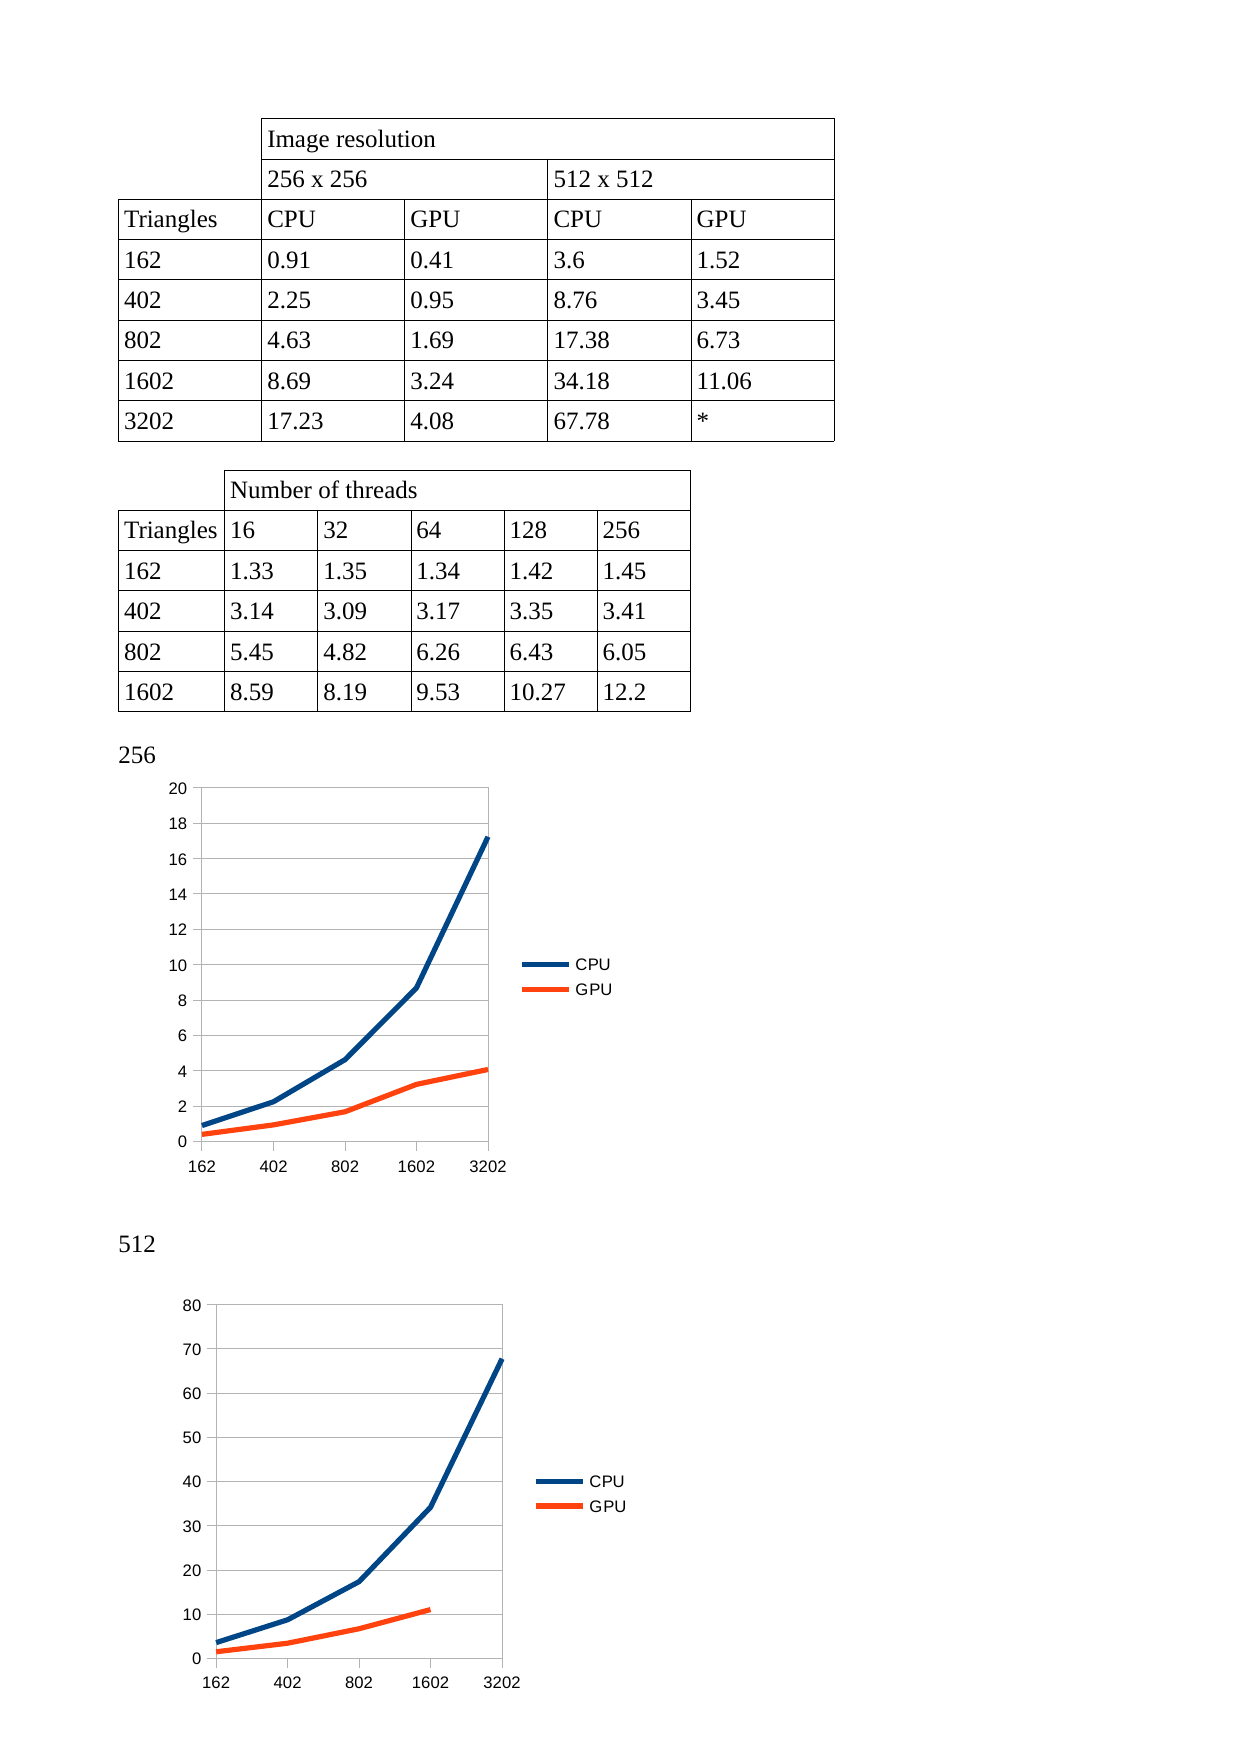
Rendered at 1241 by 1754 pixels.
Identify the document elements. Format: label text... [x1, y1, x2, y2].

table_cell 3.45 [692, 280, 834, 320]
table_cell 8.76 [548, 280, 691, 320]
table_cell 6.73 [692, 321, 834, 360]
table_cell 3.14 [225, 591, 317, 631]
table_cell 1602 [119, 672, 224, 711]
table_cell 6.05 [598, 632, 690, 671]
table_cell 8.59 [225, 672, 317, 711]
table_cell CPU [262, 200, 404, 239]
table_cell 128 [505, 511, 597, 550]
table_cell 4.08 [405, 401, 547, 441]
table_cell 4.63 [262, 321, 404, 360]
table_cell 3.17 [412, 591, 504, 631]
table_cell 3.24 [405, 361, 547, 400]
table_cell 802 [119, 321, 261, 360]
table_cell Triangles [119, 511, 224, 550]
table_cell 0.91 [262, 240, 404, 279]
table_cell 1.45 [598, 551, 690, 590]
table_cell 1.52 [692, 240, 834, 279]
table_cell 162 [119, 240, 261, 279]
table_cell 162 [119, 551, 224, 590]
table_cell 11.06 [692, 361, 834, 400]
table_cell 8.69 [262, 361, 404, 400]
table_header Image resolution [262, 119, 834, 158]
table_cell 32 [318, 511, 411, 550]
table_cell 512 x 512 [548, 160, 834, 199]
table_cell GPU [692, 200, 834, 239]
table_cell 3.09 [318, 591, 411, 631]
table_cell 1.69 [405, 321, 547, 360]
table_cell 12.2 [598, 672, 690, 711]
table_cell 8.19 [318, 672, 411, 711]
table_cell 9.53 [412, 672, 504, 711]
table_cell 402 [119, 591, 224, 631]
table_cell 3.35 [505, 591, 597, 631]
table_cell 3.6 [548, 240, 691, 279]
table_cell 0.95 [405, 280, 547, 320]
table_cell 1.33 [225, 551, 317, 590]
table_cell 0.41 [405, 240, 547, 279]
table_cell 256 [598, 511, 690, 550]
table_header [118, 118, 261, 199]
table_cell 3202 [119, 401, 261, 441]
table_cell 5.45 [225, 632, 317, 671]
table_cell 1.34 [412, 551, 504, 590]
table_cell 1.42 [505, 551, 597, 590]
text 256 [118, 740, 1122, 769]
table_cell 402 [119, 280, 261, 320]
table_cell 4.82 [318, 632, 411, 671]
table_cell 1602 [119, 361, 261, 400]
table_cell 256 x 256 [262, 160, 547, 199]
table_cell * [692, 401, 834, 441]
table_cell CPU [548, 200, 691, 239]
table_cell 3.41 [598, 591, 690, 631]
table_cell 34.18 [548, 361, 691, 400]
table_header [118, 470, 224, 510]
table_cell 2.25 [262, 280, 404, 320]
table_cell Triangles [119, 200, 261, 239]
table_cell 17.23 [262, 401, 404, 441]
text 512 [118, 1229, 1122, 1258]
table_cell 6.43 [505, 632, 597, 671]
table_cell 17.38 [548, 321, 691, 360]
table_cell 64 [412, 511, 504, 550]
table_cell 802 [119, 632, 224, 671]
table_cell 10.27 [505, 672, 597, 711]
table_header Number of threads [225, 471, 690, 510]
table_cell 16 [225, 511, 317, 550]
table_cell GPU [405, 200, 547, 239]
table_cell 67.78 [548, 401, 691, 441]
table_cell 6.26 [412, 632, 504, 671]
table_cell 1.35 [318, 551, 411, 590]
